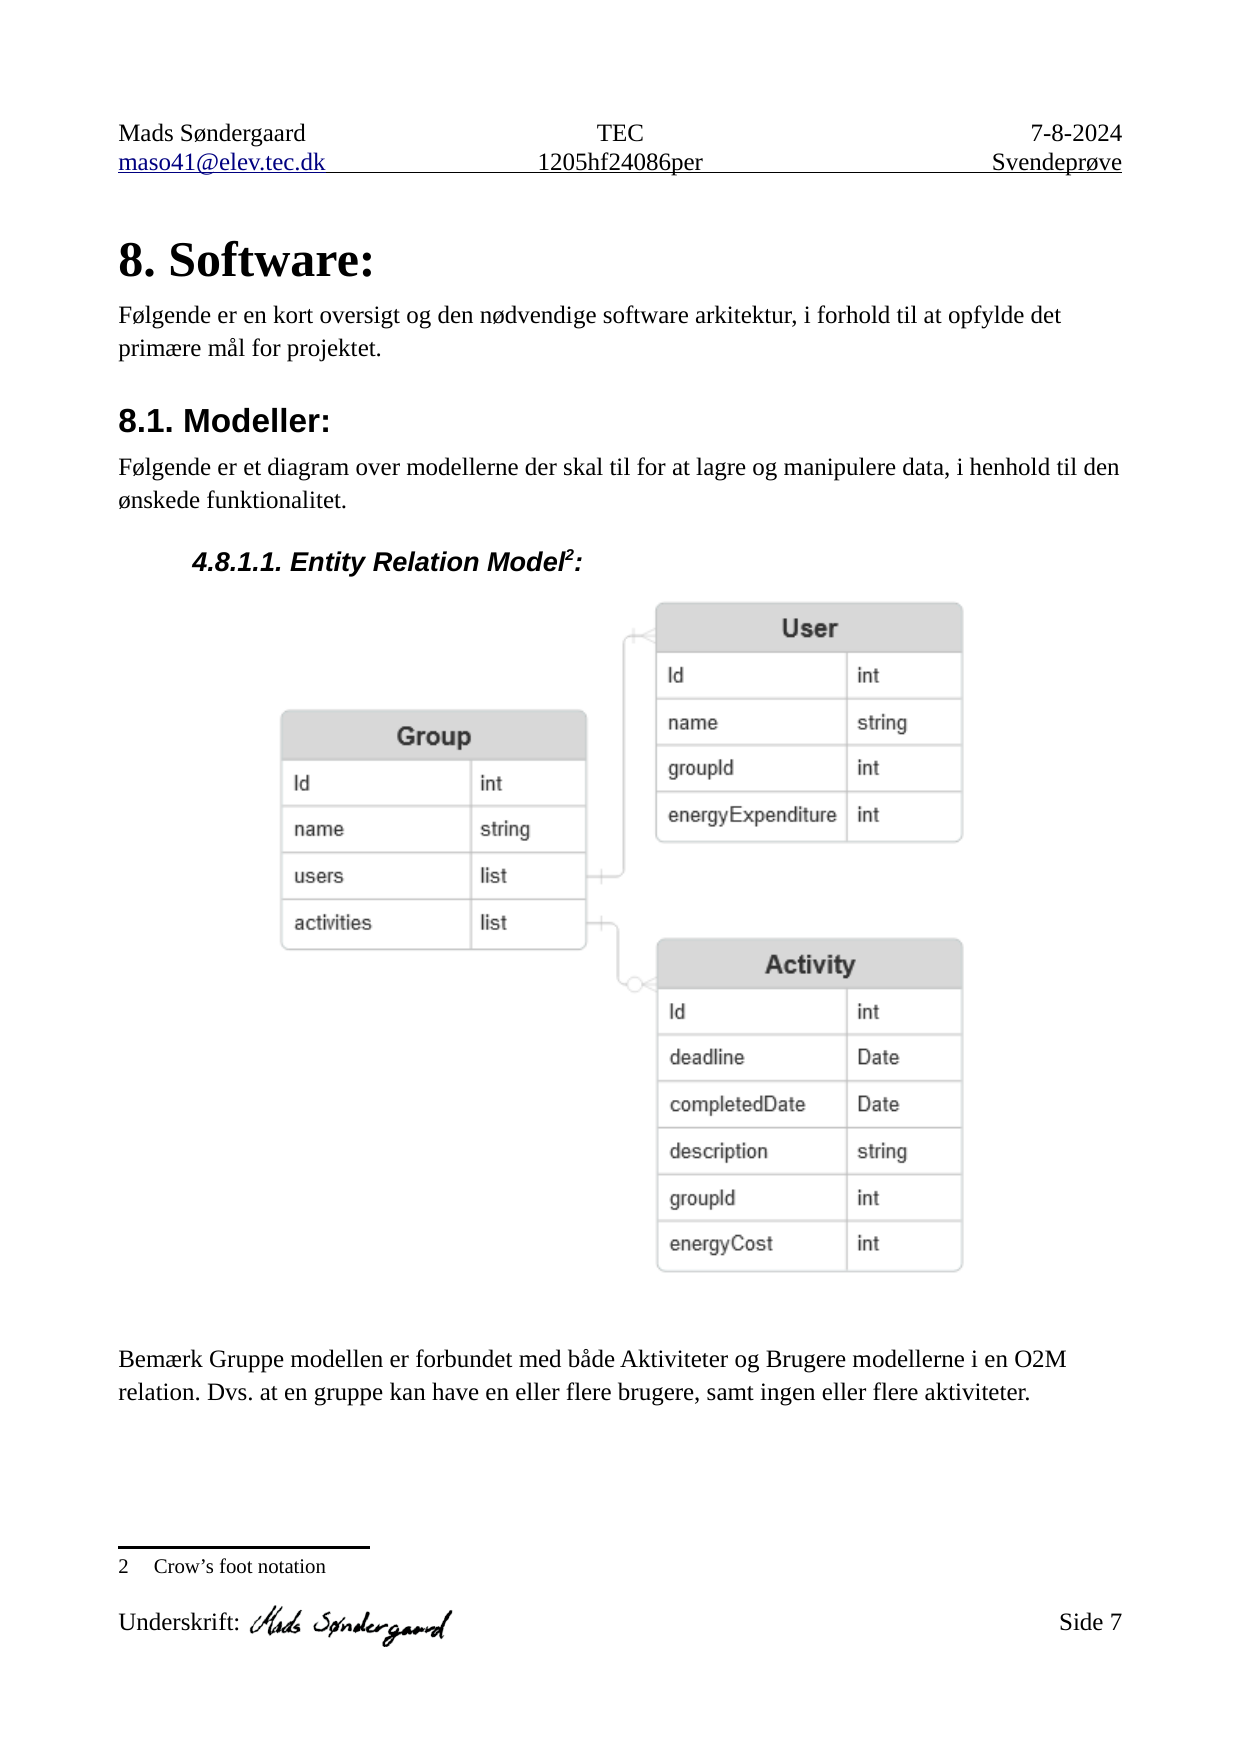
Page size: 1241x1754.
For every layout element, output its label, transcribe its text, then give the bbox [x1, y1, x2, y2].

picture [263, 589, 978, 1293]
picture [244, 1600, 458, 1647]
text Følgende er en kort oversigt og den nødvendige software arkitektur, i forhold til at opfylde det primære mål for projektet. [118, 300, 1122, 362]
text Bemærk Gruppe modellen er forbundet med både Aktiviteter og Brugere modellerne i en O2M relation. Dvs. at en gruppe kan have en eller flere brugere, samt ingen eller flere aktiviteter. [118, 1344, 1122, 1406]
subtitle 4.8.1.1. Entity Relation Model: [118, 546, 1122, 577]
text Crow’s foot notation [118, 1553, 1122, 1578]
subtitle 8. Software: [118, 230, 1122, 288]
text Følgende er et diagram over modellerne der skal til for at lagre og manipulere data, i henhold til den ønskede funktionalitet. [118, 452, 1122, 514]
subtitle 8.1. Modeller: [118, 402, 1122, 440]
